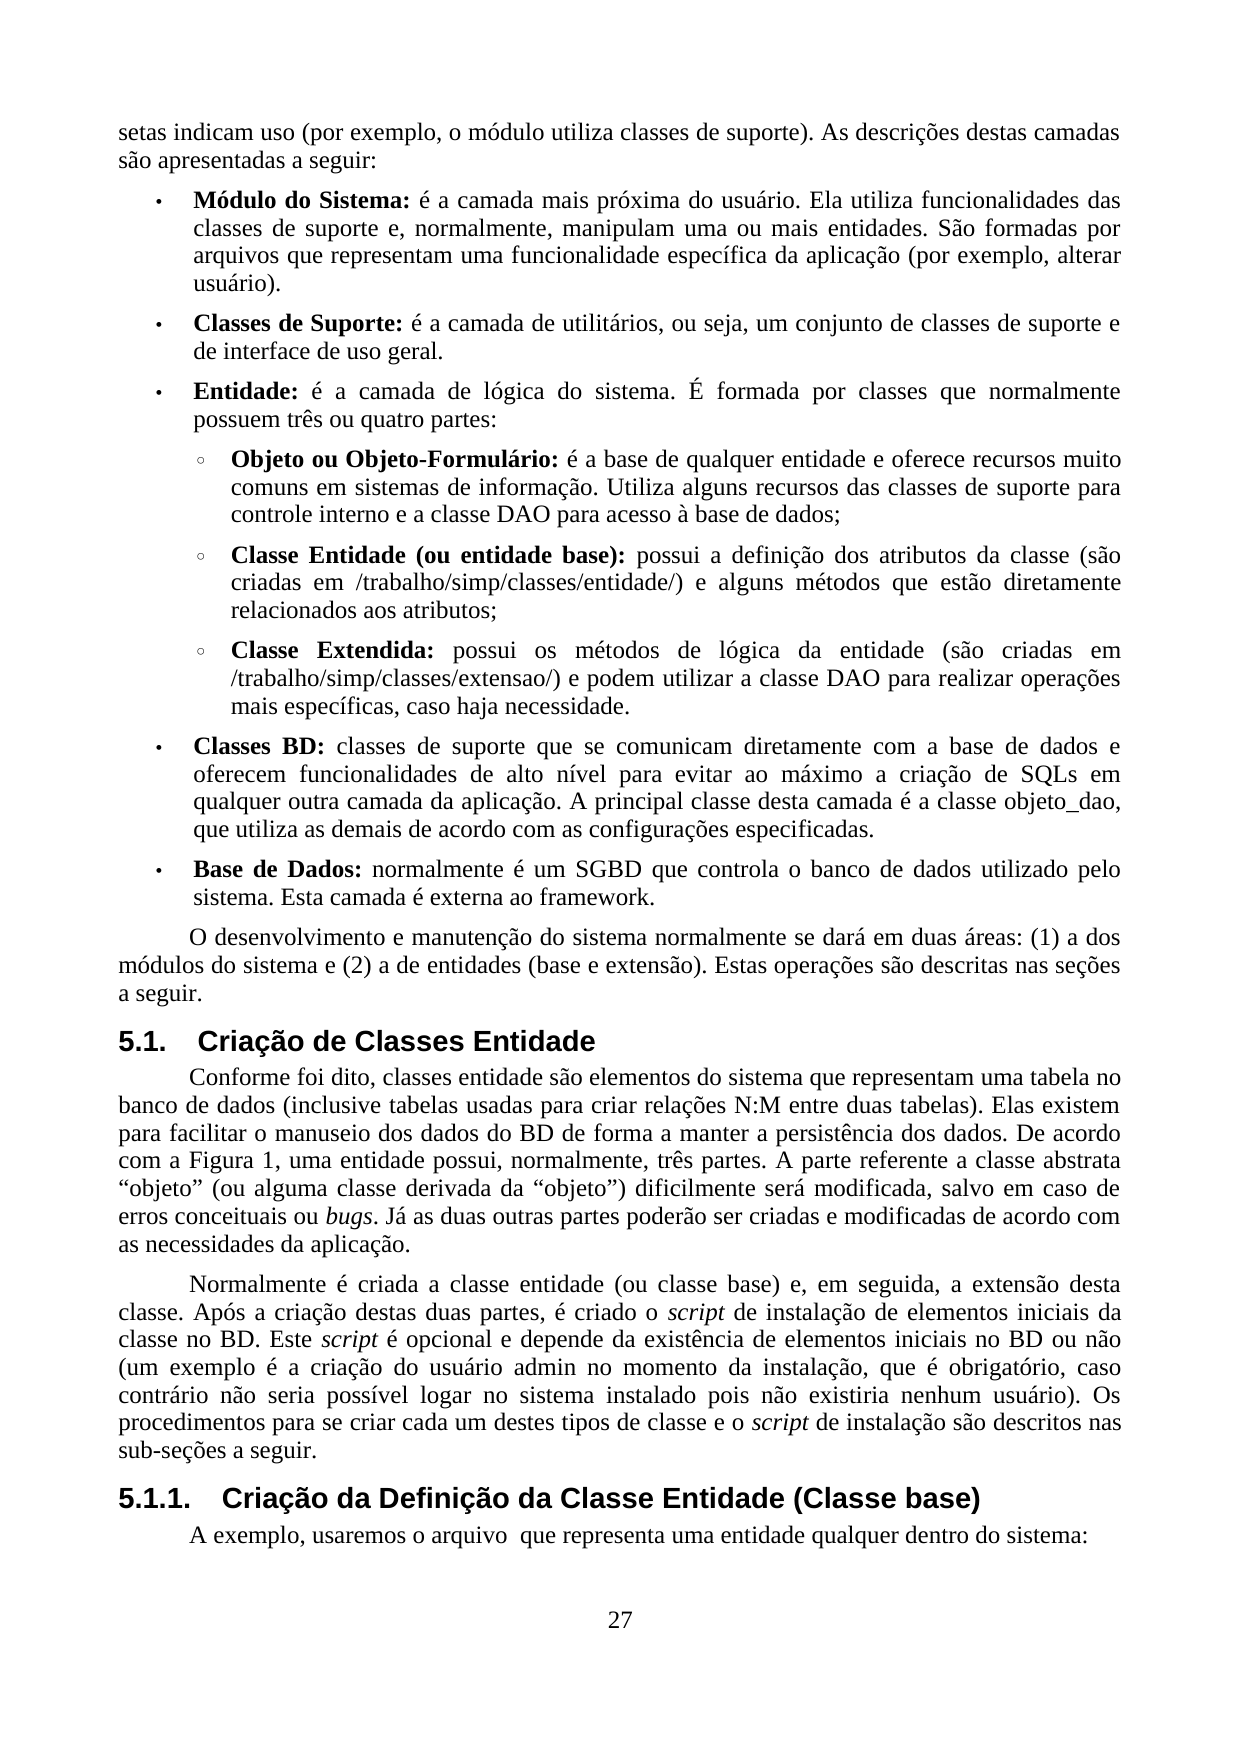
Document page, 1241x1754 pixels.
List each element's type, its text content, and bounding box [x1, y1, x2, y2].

list Classe Entidade (ou entidade base): possui a definição dos atributos da classe (são criadas em /trabalho/simp/classes/entidade/) e alguns métodos que estão diretamente relacionados aos atributos; [193, 541, 1122, 624]
subtitle Criação de Classes Entidade [118, 1025, 1122, 1057]
text A exemplo, usaremos o arquivo que representa uma entidade qualquer dentro do sistema: [118, 1521, 1122, 1548]
list Objeto ou Objeto-Formulário: é a base de qualquer entidade e oferece recursos muito comuns em sistemas de informação. Utiliza alguns recursos das classes de suporte para controle interno e a classe DAO para acesso à base de dados; [193, 445, 1122, 528]
text Conforme foi dito, classes entidade são elementos do sistema que representam uma tabela no banco de dados (inclusive tabelas usadas para criar relações N:M entre duas tabelas). Elas existem para facilitar o manuseio dos dados do BD de forma a manter a persistência dos dados. De acordo com a Figura 1, uma entidade possui, normalmente, três partes. A parte referente a classe abstrata “objeto” (ou alguma classe derivada da “objeto”) dificilmente será modificada, salvo em caso de erros conceituais ou bugs. Já as duas outras partes poderão ser criadas e modificadas de acordo com as necessidades da aplicação. [118, 1063, 1122, 1257]
text Normalmente é criada a classe entidade (ou classe base) e, em seguida, a extensão desta classe. Após a criação destas duas partes, é criado o script de instalação de elementos iniciais da classe no BD. Este script é opcional e depende da existência de elementos iniciais no BD ou não (um exemplo é a criação do usuário admin no momento da instalação, que é obrigatório, caso contrário não seria possível logar no sistema instalado pois não existiria nenhum usuário). Os procedimentos para se criar cada um destes tipos de classe e o script de instalação são descritos nas sub-seções a seguir. [118, 1270, 1122, 1464]
subtitle Criação da Definição da Classe Entidade (Classe base) [118, 1482, 1122, 1515]
list Base de Dados: normalmente é um SGBD que controla o banco de dados utilizado pelo sistema. Esta camada é externa ao framework. [156, 855, 1122, 911]
text setas indicam uso (por exemplo, o módulo utiliza classes de suporte). As descrições destas camadas são apresentadas a seguir: [118, 118, 1122, 173]
list Classes de Suporte: é a camada de utilitários, ou seja, um conjunto de classes de suporte e de interface de uso geral. [156, 309, 1122, 365]
list Módulo do Sistema: é a camada mais próxima do usuário. Ela utiliza funcionalidades das classes de suporte e, normalmente, manipulam uma ou mais entidades. São formadas por arquivos que representam uma funcionalidade específica da aplicação (por exemplo, alterar usuário). [156, 186, 1122, 297]
list Classe Extendida: possui os métodos de lógica da entidade (são criadas em /trabalho/simp/classes/extensao/) e podem utilizar a classe DAO para realizar operações mais específicas, caso haja necessidade. [193, 636, 1122, 719]
text O desenvolvimento e manutenção do sistema normalmente se dará em duas áreas: (1) a dos módulos do sistema e (2) a de entidades (base e extensão). Estas operações são descritas nas seções a seguir. [118, 923, 1122, 1006]
list Classes BD: classes de suporte que se comunicam diretamente com a base de dados e oferecem funcionalidades de alto nível para evitar ao máximo a criação de SQLs em qualquer outra camada da aplicação. A principal classe desta camada é a classe objeto_dao, que utiliza as demais de acordo com as configurações especificadas. [156, 732, 1122, 843]
list Entidade: é a camada de lógica do sistema. É formada por classes que normalmente possuem três ou quatro partes: [156, 377, 1122, 433]
